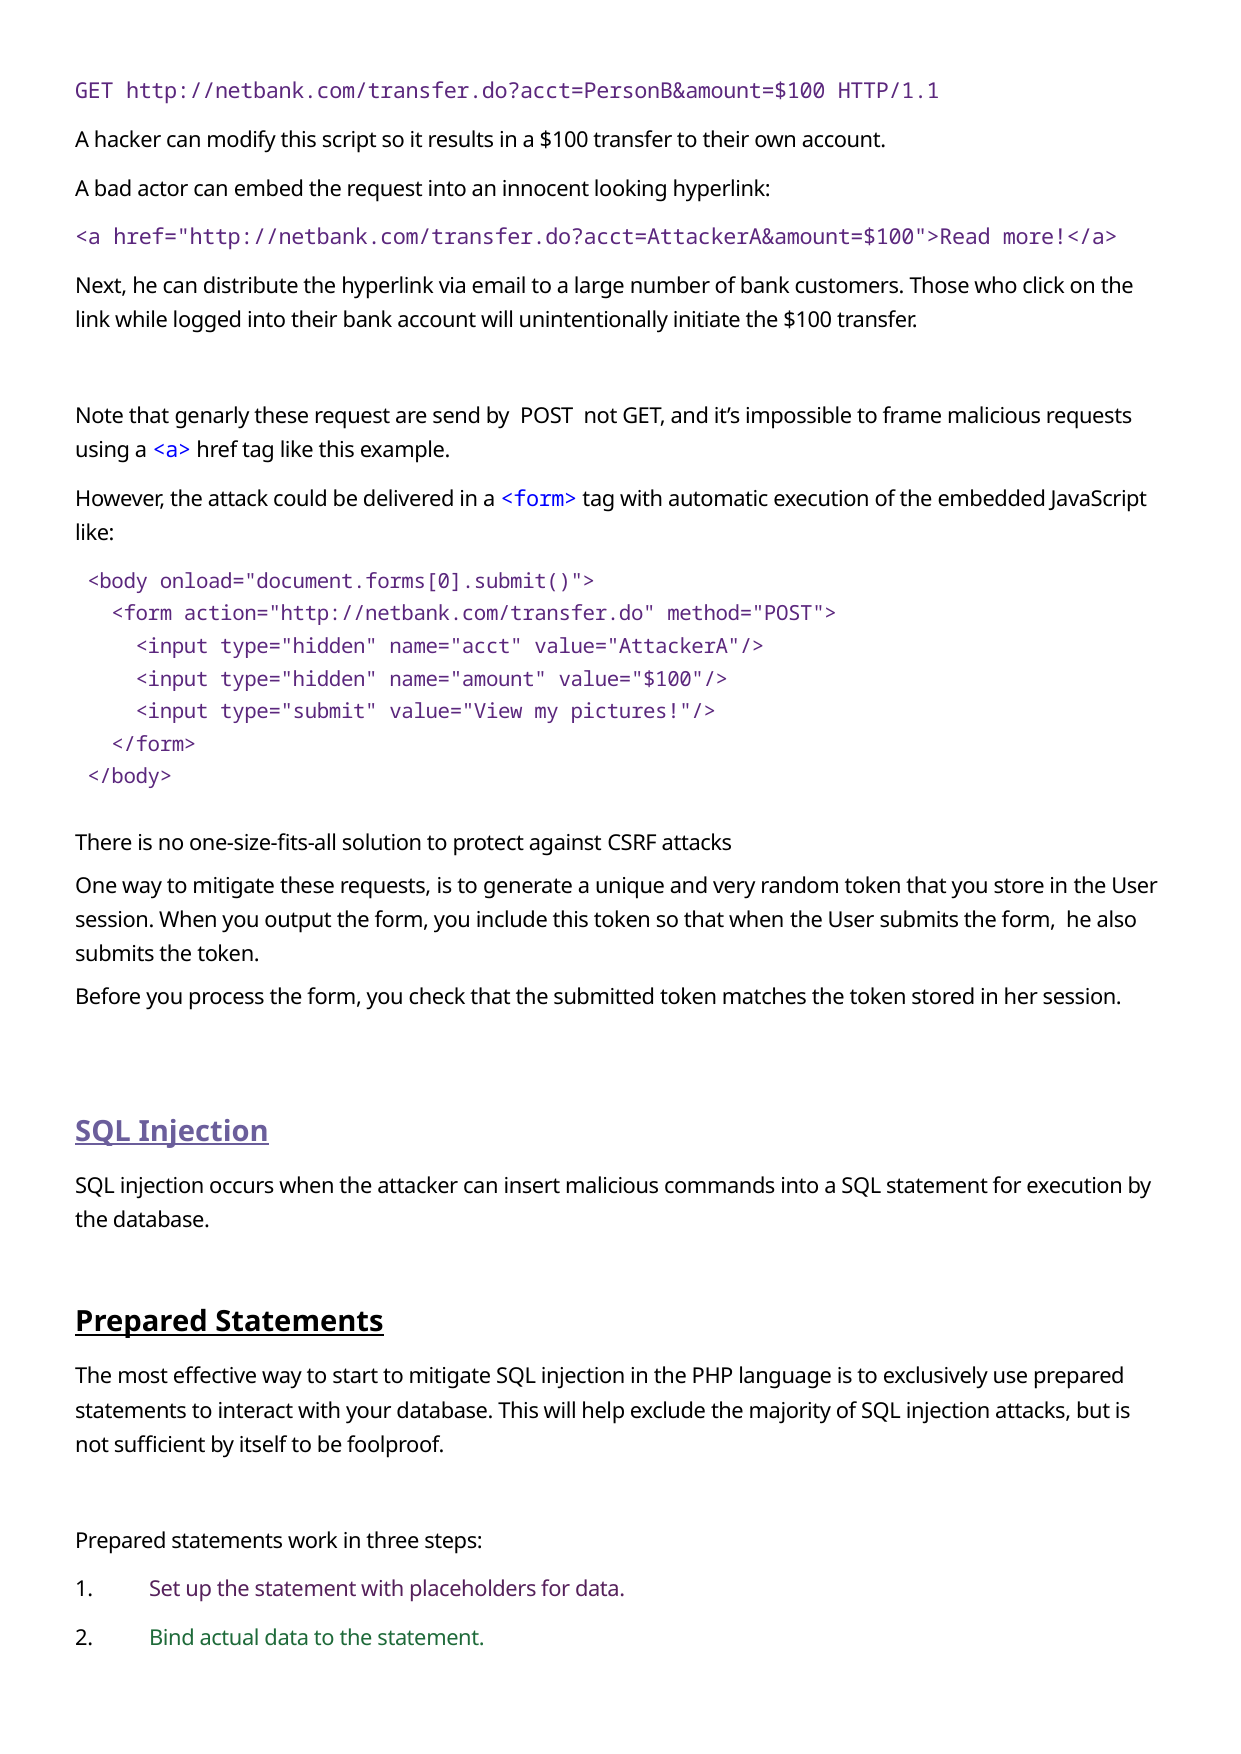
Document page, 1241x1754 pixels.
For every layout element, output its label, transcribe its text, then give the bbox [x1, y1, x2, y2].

text Prepared statements work in three steps: [75, 1525, 1166, 1554]
text Before you process the form, you check that the submitted token matches the token stored in her session. [75, 981, 1166, 1011]
text SQL injection occurs when the attacker can insert malicious commands into a SQL statement for execution by the database. [75, 1170, 1166, 1234]
text A bad actor can embed the request into an innocent looking hyperlink: [75, 172, 1166, 202]
text <body onload="document.forms[0].submit()"> [75, 566, 1166, 594]
text Note that genarly these request are send by POST not GET, and it’s impossible to frame malicious requests using a <a> href tag like this example. [75, 400, 1166, 464]
text <input type="hidden" name="amount" value="$100"/> [75, 664, 1166, 692]
text <input type="hidden" name="acct" value="AttackerA"/> [75, 631, 1166, 659]
text Next, he can distribute the hyperlink via email to a large number of bank customers. Those who click on the link while logged into their bank account will unintentionally initiate the $100 transfer. [75, 270, 1166, 334]
text <a href="http://netbank.com/transfer.do?acct=AttackerA&amount=$100">Read more!</a> [75, 221, 1166, 251]
text </body> [75, 762, 1166, 790]
text <form action="http://netbank.com/transfer.do" method="POST"> [75, 598, 1166, 627]
text However, the attack could be delivered in a <form> tag with automatic execution of the embedded JavaScript like: [75, 483, 1166, 547]
text The most effective way to start to mitigate SQL injection in the PHP language is to exclusively use prepared statements to interact with your database. This will help exclude the majority of SQL injection attacks, but is not sufficient by itself to be foolproof. [75, 1360, 1166, 1458]
text Prepared Statements [75, 1300, 1166, 1340]
text SQL Injection [75, 1110, 1166, 1149]
text GET http://netbank.com/transfer.do?acct=PersonB&amount=$100 HTTP/1.1 [75, 75, 1166, 105]
text <input type="submit" value="View my pictures!"/> [75, 696, 1166, 725]
text 1. Set up the statement with placeholders for data. [75, 1573, 1166, 1603]
text One way to mitigate these requests, is to generate a unique and very random token that you store in the User session. When you output the form, you include this token so that when the User submits the form, he also submits the token. [75, 870, 1166, 968]
text There is no one-size-fits-all solution to protect against CSRF attacks [75, 827, 1166, 857]
text A hacker can modify this script so it results in a $100 transfer to their own account. [75, 124, 1166, 153]
text 2. Bind actual data to the statement. [75, 1622, 1166, 1652]
text </form> [75, 729, 1166, 757]
